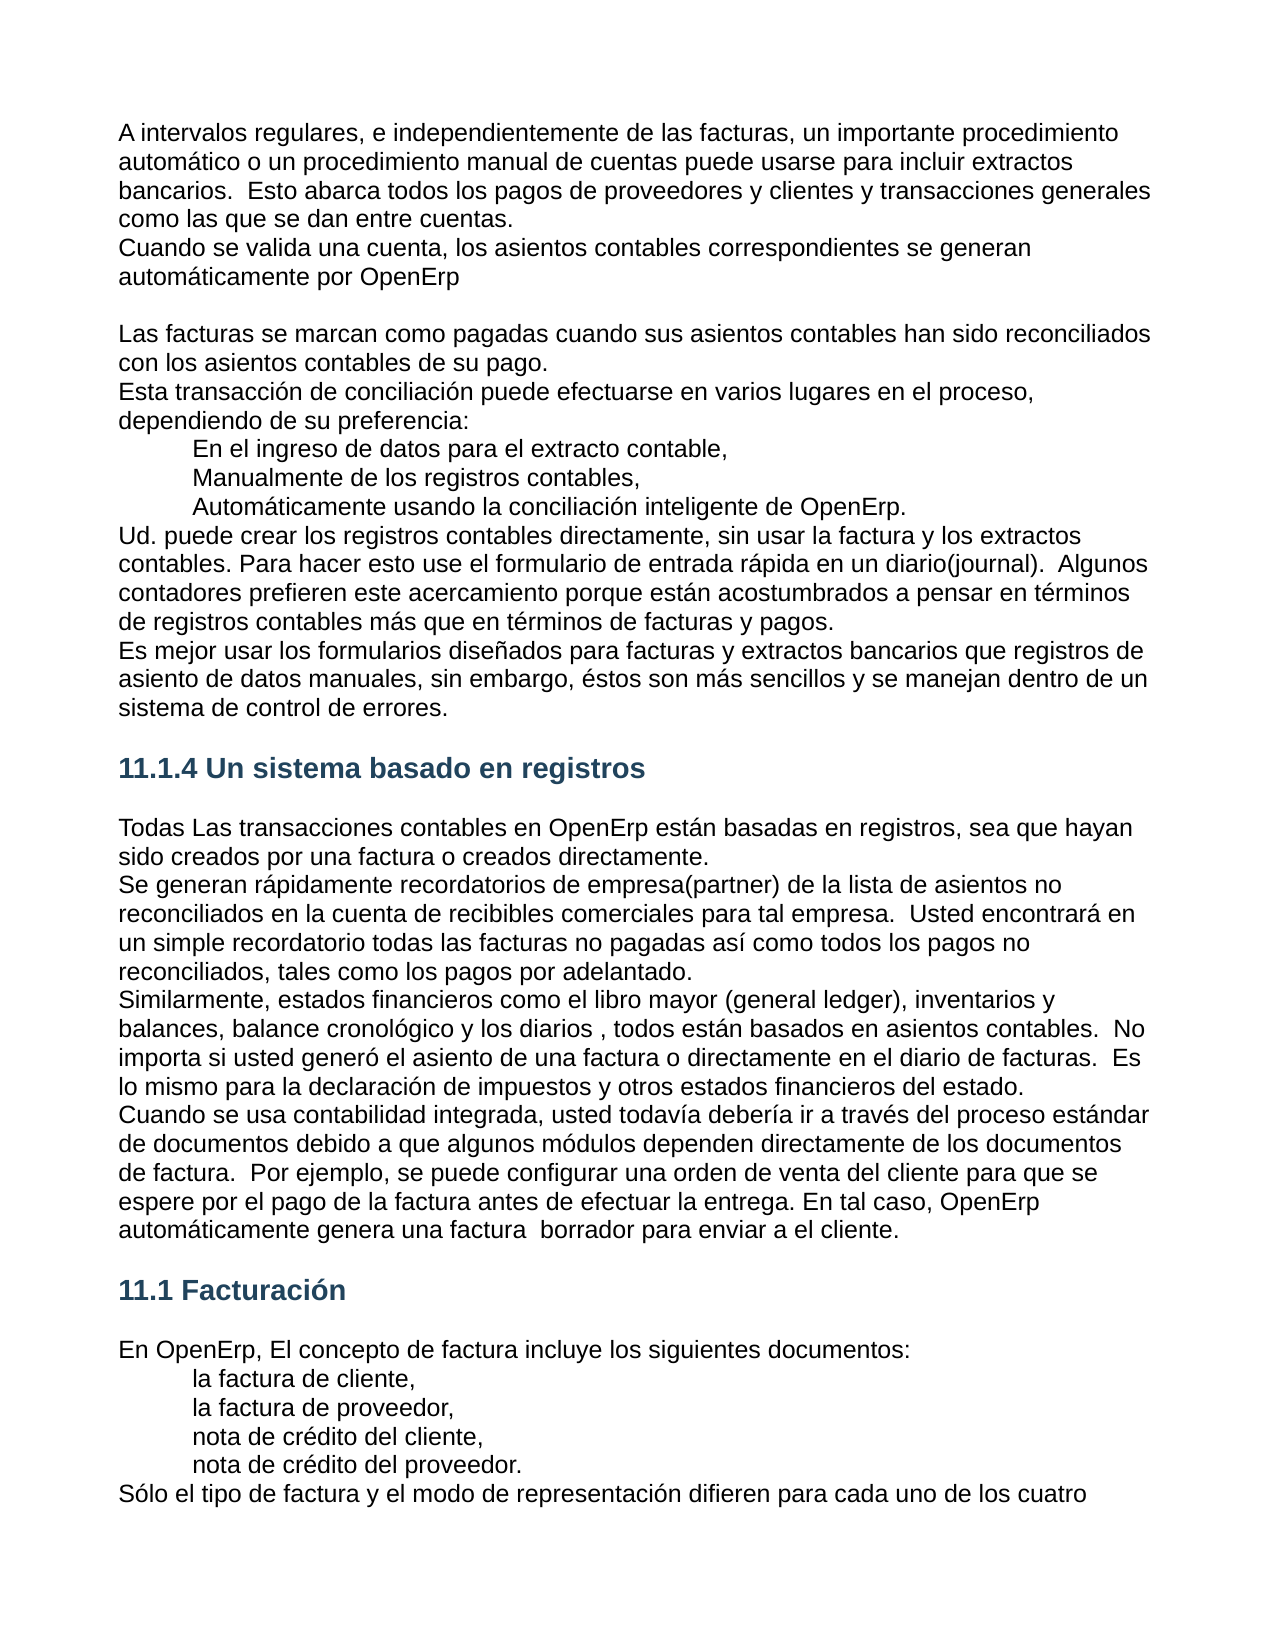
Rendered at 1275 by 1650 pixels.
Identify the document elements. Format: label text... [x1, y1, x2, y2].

text Manualmente de los registros contables, [118, 463, 1157, 492]
text Similarmente, estados financieros como el libro mayor (general ledger), inventarios y balances, balance cronológico y los diarios , todos están basados en asientos contables. No importa si usted generó el asiento de una factura o directamente en el diario de facturas. Es lo mismo para la declaración de impuestos y otros estados financieros del estado. [118, 985, 1157, 1100]
text Cuando se usa contabilidad integrada, usted todavía debería ir a través del proceso estándar de documentos debido a que algunos módulos dependen directamente de los documentos de factura. Por ejemplo, se puede configurar una orden de venta del cliente para que se espere por el pago de la factura antes de efectuar la entrega. En tal caso, OpenErp automáticamente genera una factura borrador para enviar a el cliente. [118, 1100, 1157, 1244]
text Ud. puede crear los registros contables directamente, sin usar la factura y los extractos contables. Para hacer esto use el formulario de entrada rápida en un diario(journal). Algunos contadores prefieren este acercamiento porque están acostumbrados a pensar en términos de registros contables más que en términos de facturas y pagos. [118, 521, 1157, 636]
text 11.1 Facturación [118, 1273, 1157, 1306]
text En el ingreso de datos para el extracto contable, [118, 434, 1157, 463]
text Todas Las transacciones contables en OpenErp están basadas en registros, sea que hayan sido creados por una factura o creados directamente. [118, 813, 1157, 870]
text 11.1.4 Un sistema basado en registros [118, 751, 1157, 784]
text Es mejor usar los formularios diseñados para facturas y extractos bancarios que registros de asiento de datos manuales, sin embargo, éstos son más sencillos y se manejan dentro de un sistema de control de errores. [118, 636, 1157, 722]
text la factura de cliente, [118, 1364, 1157, 1393]
text Sólo el tipo de factura y el modo de representación difieren para cada uno de los cuatro [118, 1479, 1157, 1508]
text Esta transacción de conciliación puede efectuarse en varios lugares en el proceso, dependiendo de su preferencia: [118, 377, 1157, 434]
text Se generan rápidamente recordatorios de empresa(partner) de la lista de asientos no reconciliados en la cuenta de recibibles comerciales para tal empresa. Usted encontrará en un simple recordatorio todas las facturas no pagadas así como todos los pagos no reconciliados, tales como los pagos por adelantado. [118, 870, 1157, 985]
text A intervalos regulares, e independientemente de las facturas, un importante procedimiento automático o un procedimiento manual de cuentas puede usarse para incluir extractos bancarios. Esto abarca todos los pagos de proveedores y clientes y transacciones generales como las que se dan entre cuentas. [118, 118, 1157, 233]
text nota de crédito del cliente, [118, 1421, 1157, 1450]
text Las facturas se marcan como pagadas cuando sus asientos contables han sido reconciliados con los asientos contables de su pago. [118, 319, 1157, 377]
text En OpenErp, El concepto de factura incluye los siguientes documentos: [118, 1335, 1157, 1364]
text Automáticamente usando la conciliación inteligente de OpenErp. [118, 492, 1157, 521]
text Cuando se valida una cuenta, los asientos contables correspondientes se generan automáticamente por OpenErp [118, 233, 1157, 291]
text la factura de proveedor, [118, 1393, 1157, 1421]
text nota de crédito del proveedor. [118, 1450, 1157, 1479]
